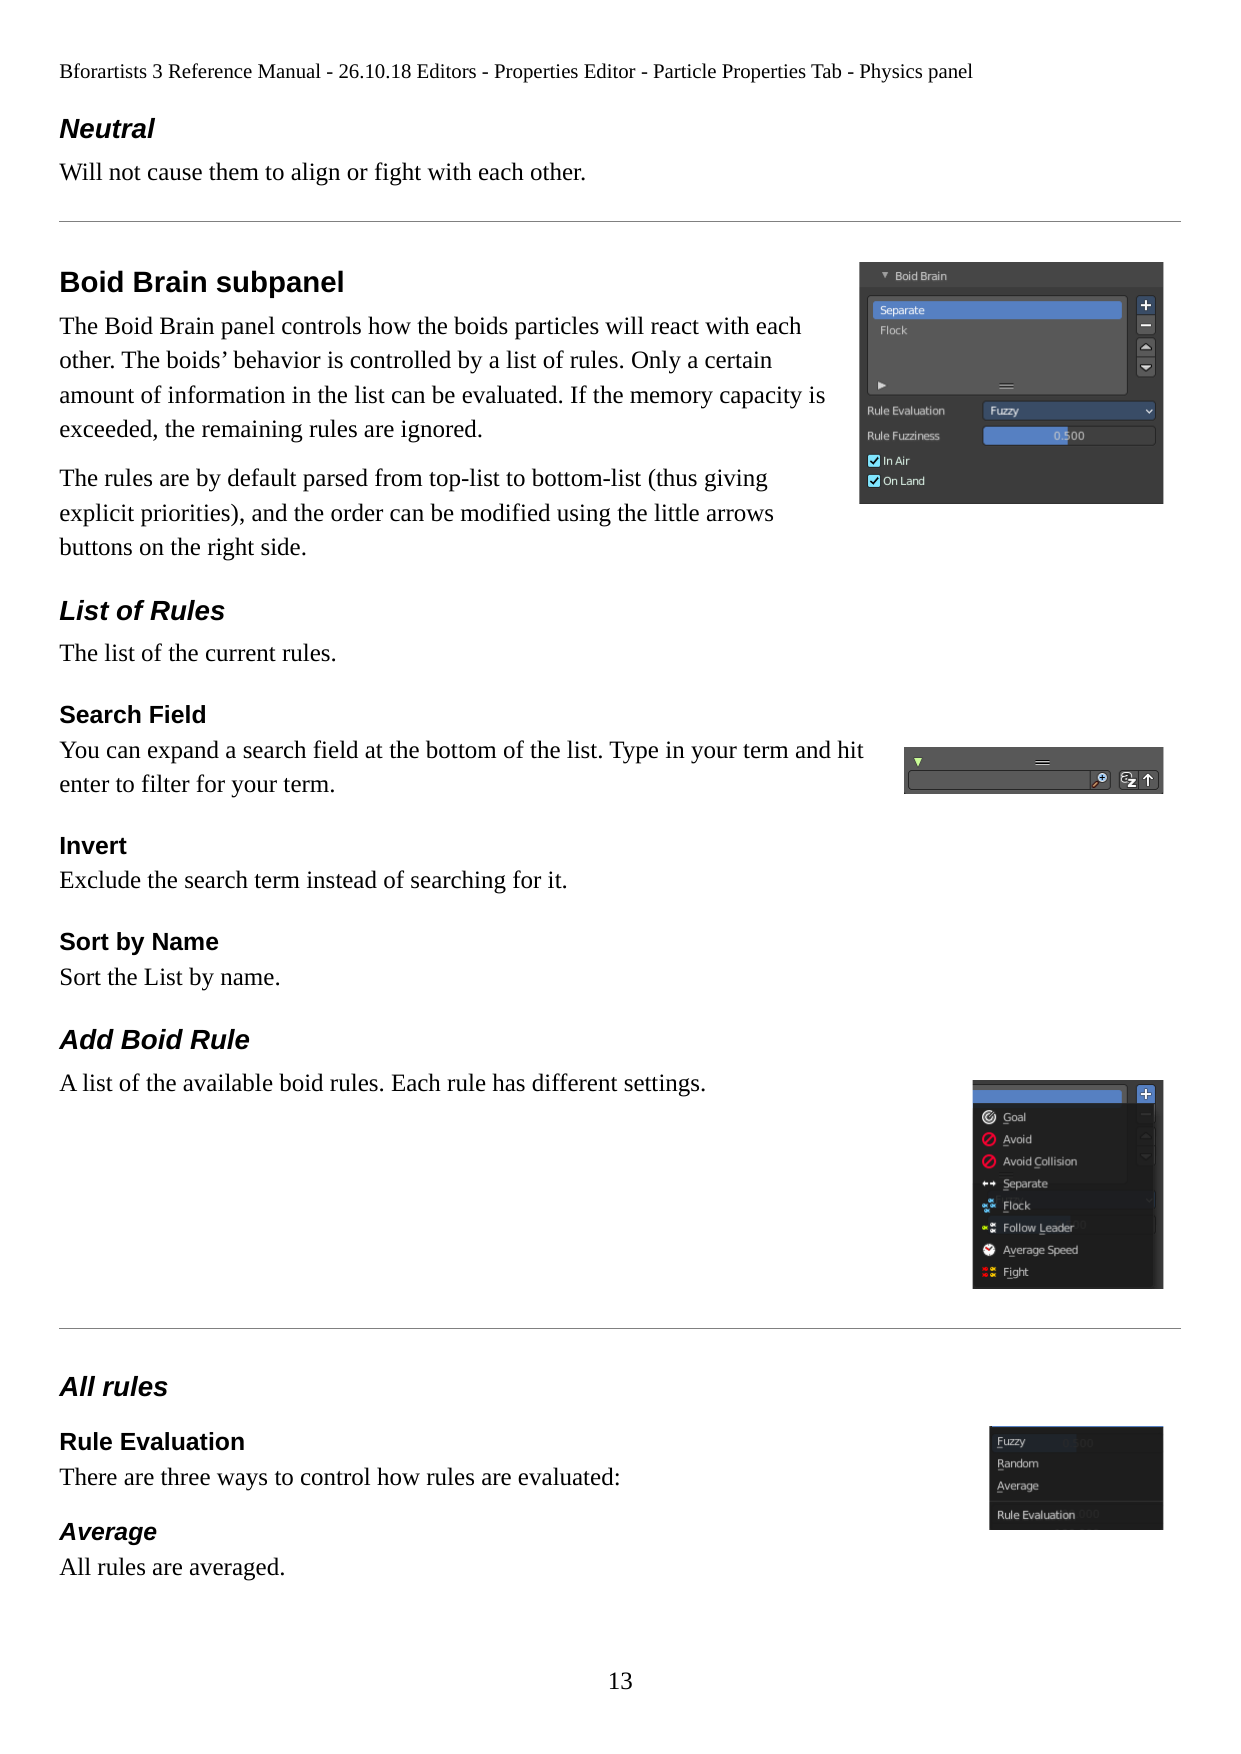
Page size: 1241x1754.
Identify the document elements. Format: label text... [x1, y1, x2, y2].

subtitle Neutral [59, 113, 1181, 144]
text The Boid Brain panel controls how the boids particles will react with each other. The boids’ behavior is controlled by a list of rules. Only a certain amount of information in the list can be evaluated. If the memory capacity is exceeded, the remaining rules are ignored. [59, 311, 859, 443]
text All rules are averaged. [59, 1552, 1181, 1580]
subtitle Rule Evaluation [59, 1427, 989, 1455]
text Sort the List by name. [59, 962, 1181, 991]
subtitle [1164, 1427, 1181, 1455]
text There are three ways to control how rules are evaluated: [59, 1462, 989, 1490]
subtitle Average [59, 1517, 1181, 1545]
text Exclude the search term instead of searching for it. [59, 866, 1181, 894]
subtitle Add Boid Rule [59, 1023, 1181, 1055]
subtitle Invert [59, 831, 1181, 859]
picture [989, 1426, 1164, 1530]
subtitle All rules [59, 1370, 1181, 1402]
picture [972, 1080, 1164, 1289]
subtitle List of Rules [59, 594, 1181, 626]
text A list of the available boid rules. Each rule has different settings. [59, 1068, 1181, 1097]
subtitle Boid Brain subpanel [59, 265, 859, 298]
subtitle Sort by Name [59, 927, 1181, 956]
text The list of the current rules. [59, 638, 1181, 667]
subtitle Search Field [59, 700, 1181, 728]
text You can expand a search field at the bottom of the list. Type in your term and hit enter to filter for your term. [59, 735, 1181, 798]
text The rules are by default parsed from top-list to bottom-list (thus giving explicit priorities), and the order can be modified using the little arrows buttons on the right side. [59, 463, 1181, 561]
picture [904, 747, 1164, 794]
text Will not cause them to align or fight with each other. [59, 157, 1181, 186]
subtitle [1164, 265, 1181, 298]
picture [859, 262, 1164, 504]
